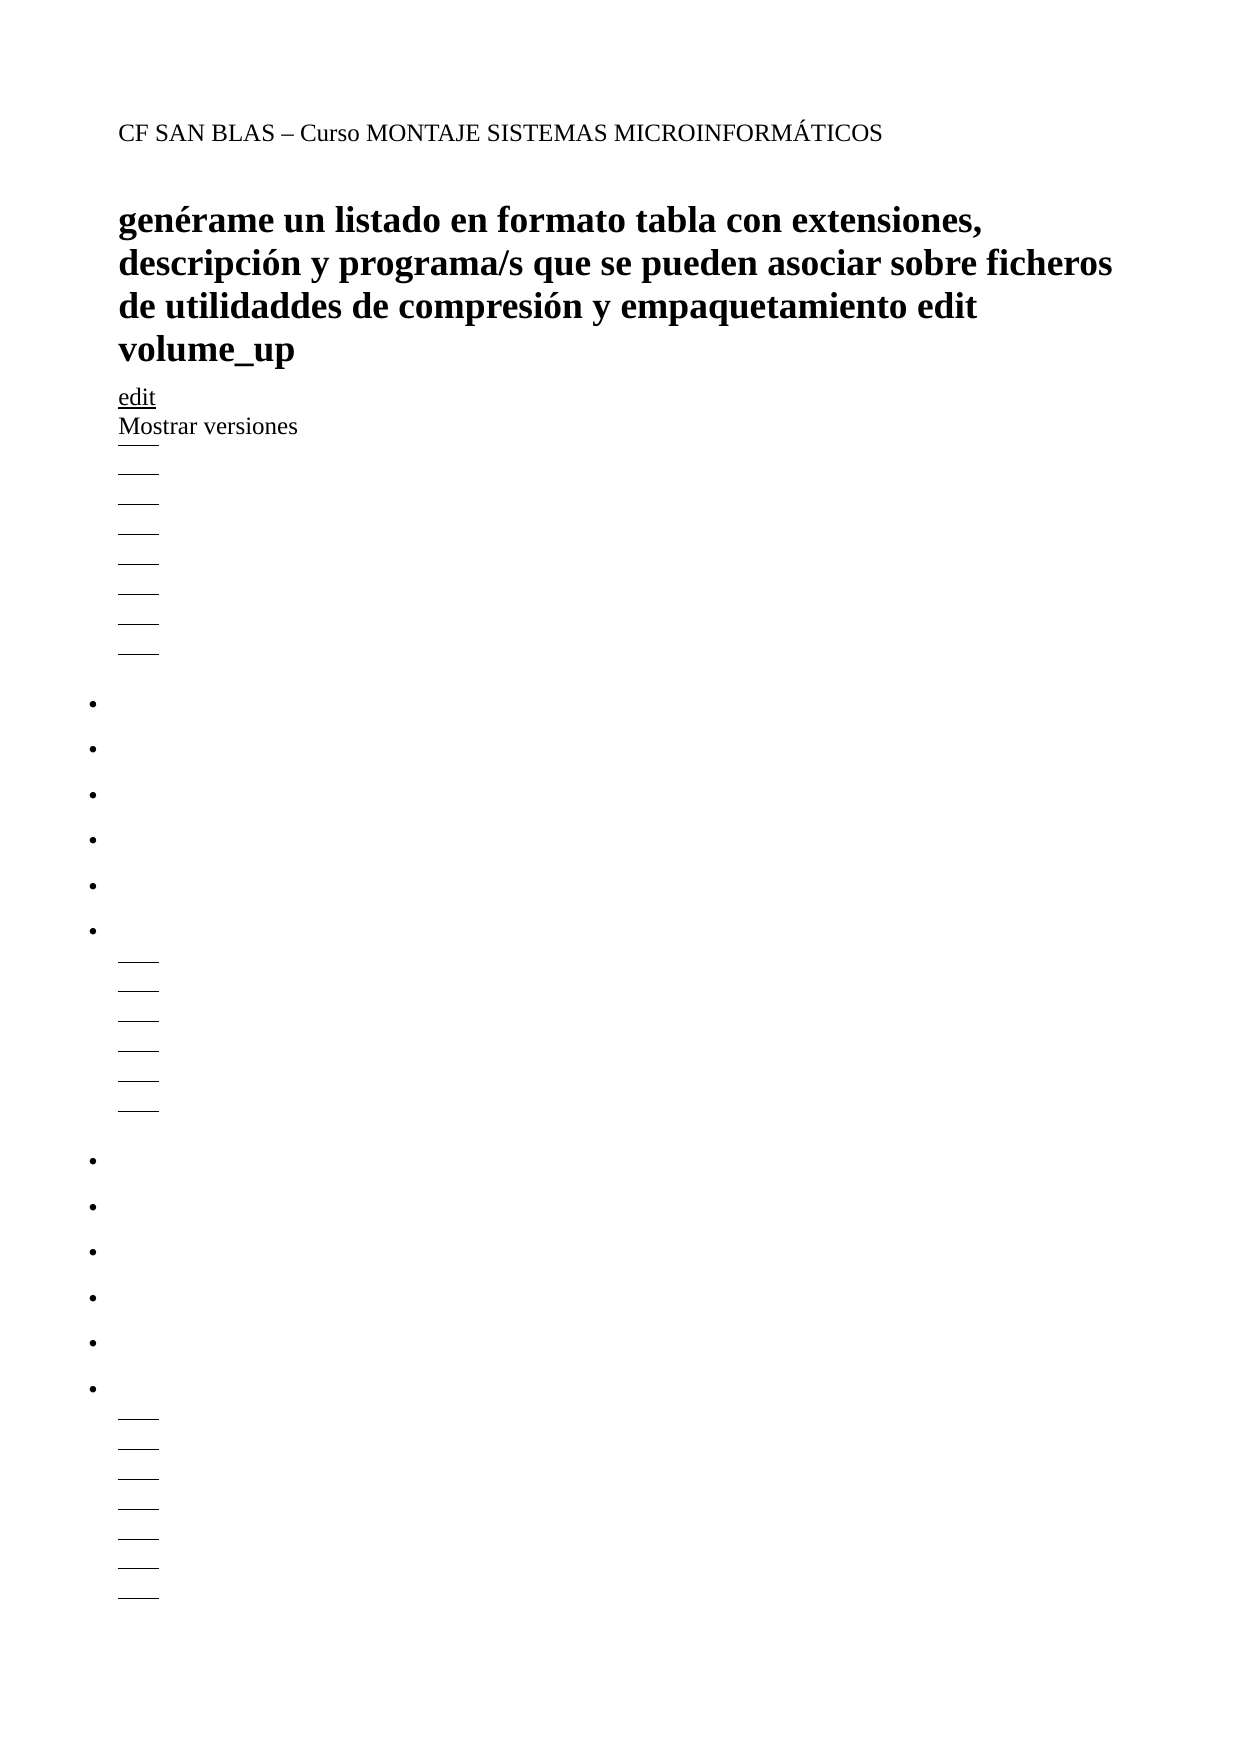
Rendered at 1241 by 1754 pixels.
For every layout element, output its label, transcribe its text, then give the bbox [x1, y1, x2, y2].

table_cell [131, 1022, 142, 1051]
table_cell [143, 1599, 158, 1628]
table_cell [118, 992, 131, 1021]
table_cell [143, 1420, 158, 1449]
table_cell [118, 1420, 131, 1449]
table_cell [131, 446, 142, 474]
table_cell [118, 625, 131, 654]
table_cell [131, 963, 142, 991]
table_cell [131, 565, 142, 594]
table_cell [131, 1599, 142, 1628]
table_cell [143, 1450, 158, 1479]
table_cell [143, 1480, 158, 1508]
table_cell [143, 1540, 158, 1568]
table_cell [143, 1510, 158, 1538]
table_cell [131, 505, 142, 534]
table_cell [118, 535, 131, 564]
table_cell [131, 1480, 142, 1508]
table_cell [143, 1082, 158, 1111]
table_cell [143, 505, 158, 534]
table_cell [118, 505, 131, 534]
table_cell [118, 446, 131, 474]
table_cell [131, 1420, 142, 1449]
table_cell [143, 1052, 158, 1081]
table_header [118, 1414, 131, 1419]
table_header [118, 957, 131, 962]
table_cell [118, 1599, 131, 1628]
table_cell [131, 992, 142, 1021]
table_cell [118, 565, 131, 594]
table_cell [131, 1052, 142, 1081]
table_cell [118, 963, 131, 991]
table_cell [131, 595, 142, 624]
table_cell [143, 535, 158, 564]
table_cell [143, 963, 158, 991]
table_cell [131, 1569, 142, 1598]
table_cell [118, 1112, 131, 1141]
table_cell [131, 475, 142, 504]
text edit [118, 382, 1122, 411]
table_cell [143, 992, 158, 1021]
table_header [131, 1414, 142, 1419]
table_header [143, 957, 158, 962]
table_cell [131, 1112, 142, 1141]
table_cell [143, 475, 158, 504]
table_header [143, 440, 158, 444]
table_cell [143, 446, 158, 474]
table_cell [143, 1569, 158, 1598]
table_cell [118, 1450, 131, 1479]
subtitle genérame un listado en formato tabla con extensiones, descripción y programa/s que se pueden asociar sobre ficheros de utilidaddes de compresión y empaquetamiento edit volume_up [118, 197, 1122, 370]
table_cell [131, 1450, 142, 1479]
table_header [131, 957, 142, 962]
table_cell [131, 1510, 142, 1538]
table_cell [143, 595, 158, 624]
table_header [143, 1414, 158, 1419]
table_cell [131, 1082, 142, 1111]
table_cell [118, 1569, 131, 1598]
table_cell [118, 595, 131, 624]
table_header [118, 440, 131, 444]
table_cell [118, 1082, 131, 1111]
table_cell [131, 655, 142, 684]
table_cell [118, 1022, 131, 1051]
table_cell [118, 1480, 131, 1508]
table_cell [143, 565, 158, 594]
table_cell [131, 1540, 142, 1568]
table_cell [143, 655, 158, 684]
table_cell [131, 625, 142, 654]
text Mostrar versiones [118, 411, 1122, 440]
table_cell [131, 535, 142, 564]
table_cell [118, 1540, 131, 1568]
table_header [131, 440, 142, 444]
table_cell [143, 1112, 158, 1141]
table_cell [143, 1022, 158, 1051]
table_cell [143, 625, 158, 654]
table_cell [118, 655, 131, 684]
table_cell [118, 1052, 131, 1081]
table_cell [118, 475, 131, 504]
table_cell [118, 1510, 131, 1538]
